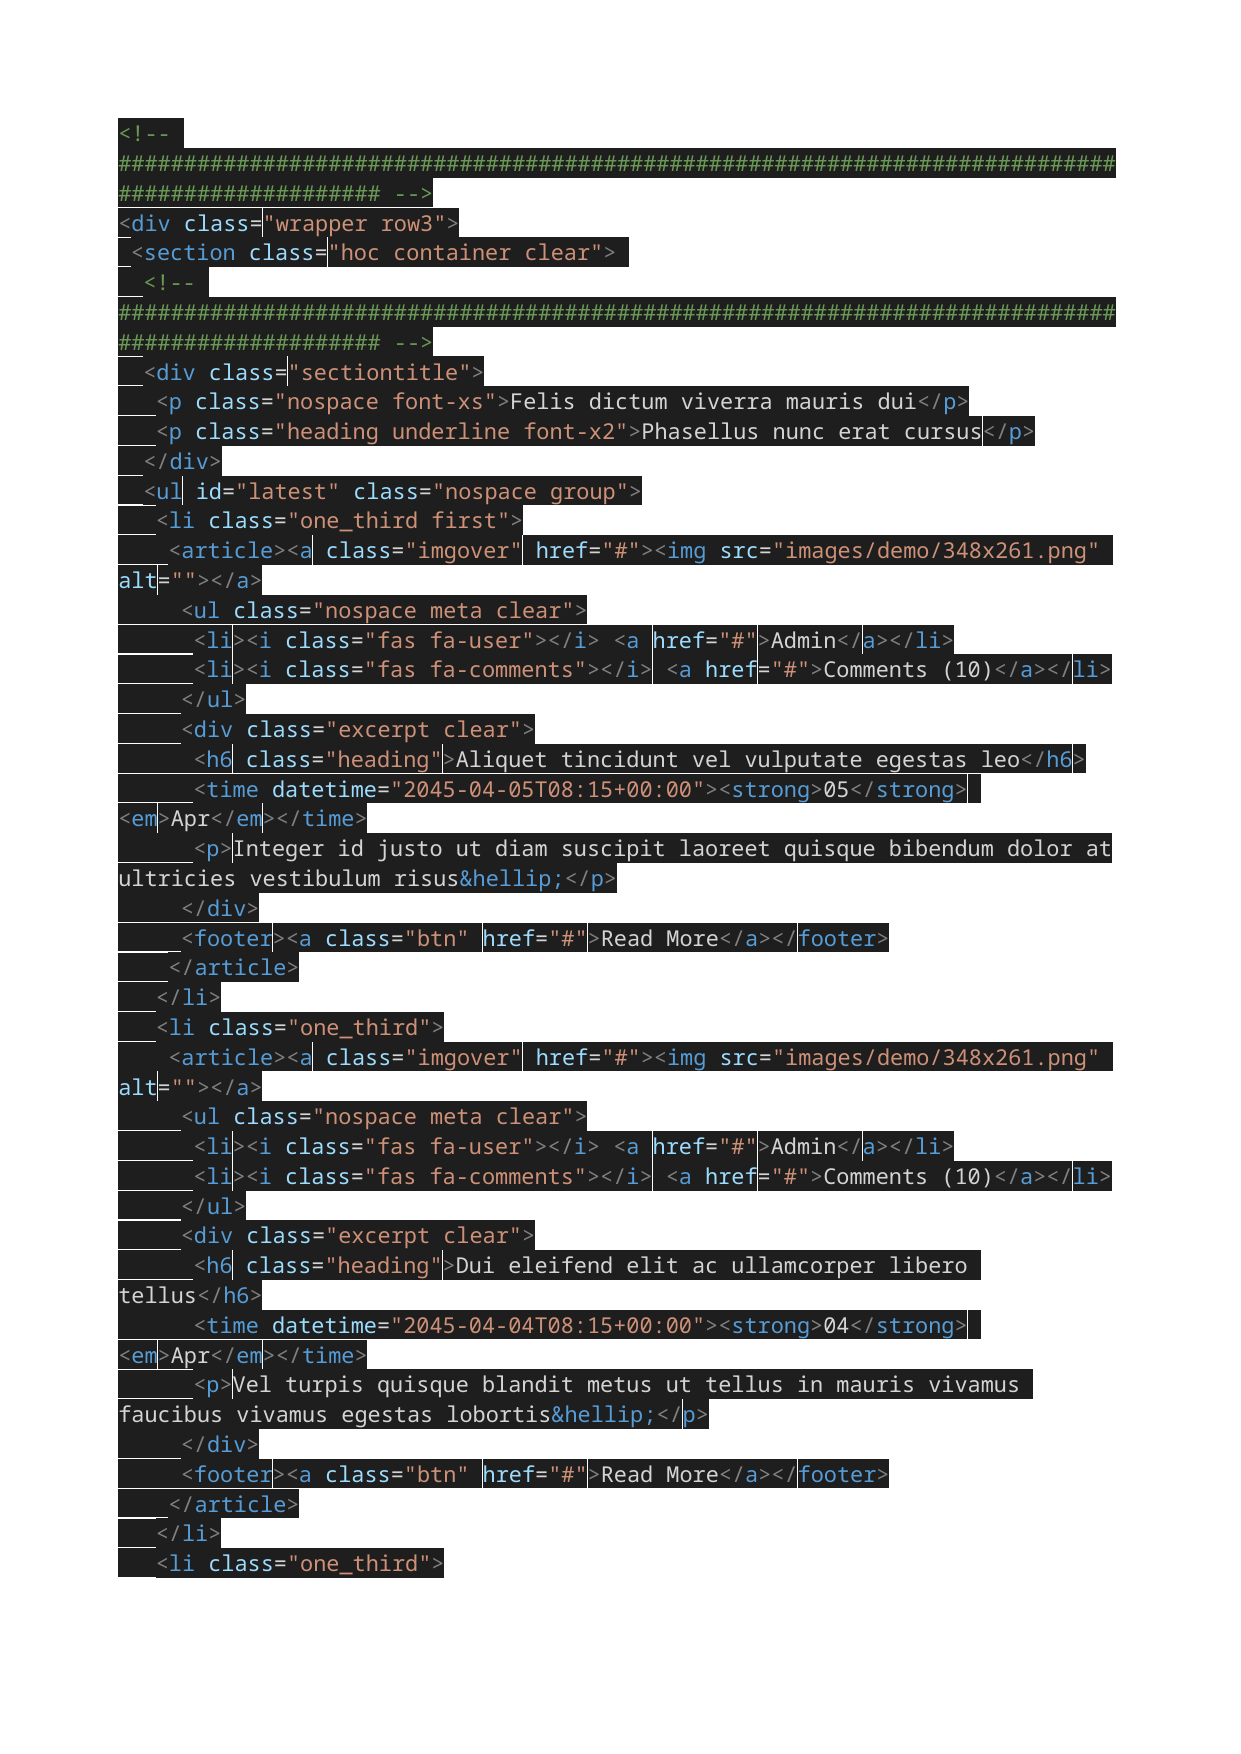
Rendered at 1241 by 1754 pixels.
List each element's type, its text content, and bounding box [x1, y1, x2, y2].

text </article> [118, 1488, 1122, 1518]
text </li> [118, 1518, 1122, 1548]
text <section class="hoc container clear"> [118, 237, 1122, 267]
text <ul class="nospace meta clear"> [118, 595, 1122, 624]
text </li> [118, 982, 1122, 1012]
text <p>Vel turpis quisque blandit metus ut tellus in mauris vivamus faucibus vivamus egestas lobortis&hellip;</p> [118, 1369, 1122, 1429]
text </ul> [118, 684, 1122, 714]
text <footer><a class="btn" href="#">Read More</a></footer> [118, 1459, 1122, 1488]
text <div class="wrapper row3"> [118, 207, 1122, 237]
text <div class="excerpt clear"> [118, 714, 1122, 744]
text <footer><a class="btn" href="#">Read More</a></footer> [118, 922, 1122, 952]
text </ul> [118, 1191, 1122, 1220]
text <time datetime="2045-04-05T08:15+00:00"><strong>05</strong> <em>Apr</em></time> [118, 773, 1122, 833]
text <ul class="nospace meta clear"> [118, 1101, 1122, 1131]
text <article><a class="imgover" href="#"><img src="images/demo/348x261.png" alt=""></a> [118, 1042, 1122, 1101]
text <h6 class="heading">Dui eleifend elit ac ullamcorper libero tellus</h6> [118, 1250, 1122, 1310]
text </div> [118, 893, 1122, 922]
text <!-- ################################################################################################ --> [118, 118, 1122, 207]
text <p class="nospace font-xs">Felis dictum viverra mauris dui</p> [118, 386, 1122, 416]
text <ul id="latest" class="nospace group"> [118, 476, 1122, 505]
text <li><i class="fas fa-comments"></i> <a href="#">Comments (10)</a></li> [118, 1161, 1122, 1191]
text <div class="excerpt clear"> [118, 1220, 1122, 1250]
text <p class="heading underline font-x2">Phasellus nunc erat cursus</p> [118, 416, 1122, 446]
text <li><i class="fas fa-user"></i> <a href="#">Admin</a></li> [118, 624, 1122, 654]
text </div> [118, 446, 1122, 476]
text <li class="one_third"> [118, 1548, 1122, 1578]
text </div> [118, 1429, 1122, 1459]
text </article> [118, 952, 1122, 982]
text <h6 class="heading">Aliquet tincidunt vel vulputate egestas leo</h6> [118, 744, 1122, 773]
text <time datetime="2045-04-04T08:15+00:00"><strong>04</strong> <em>Apr</em></time> [118, 1310, 1122, 1369]
text <li class="one_third"> [118, 1012, 1122, 1042]
text <p>Integer id justo ut diam suscipit laoreet quisque bibendum dolor at ultricies vestibulum risus&hellip;</p> [118, 833, 1122, 893]
text <li><i class="fas fa-comments"></i> <a href="#">Comments (10)</a></li> [118, 654, 1122, 684]
text <!-- ################################################################################################ --> [118, 267, 1122, 356]
text <li class="one_third first"> [118, 505, 1122, 535]
text <div class="sectiontitle"> [118, 356, 1122, 386]
text <article><a class="imgover" href="#"><img src="images/demo/348x261.png" alt=""></a> [118, 535, 1122, 595]
text <li><i class="fas fa-user"></i> <a href="#">Admin</a></li> [118, 1131, 1122, 1161]
